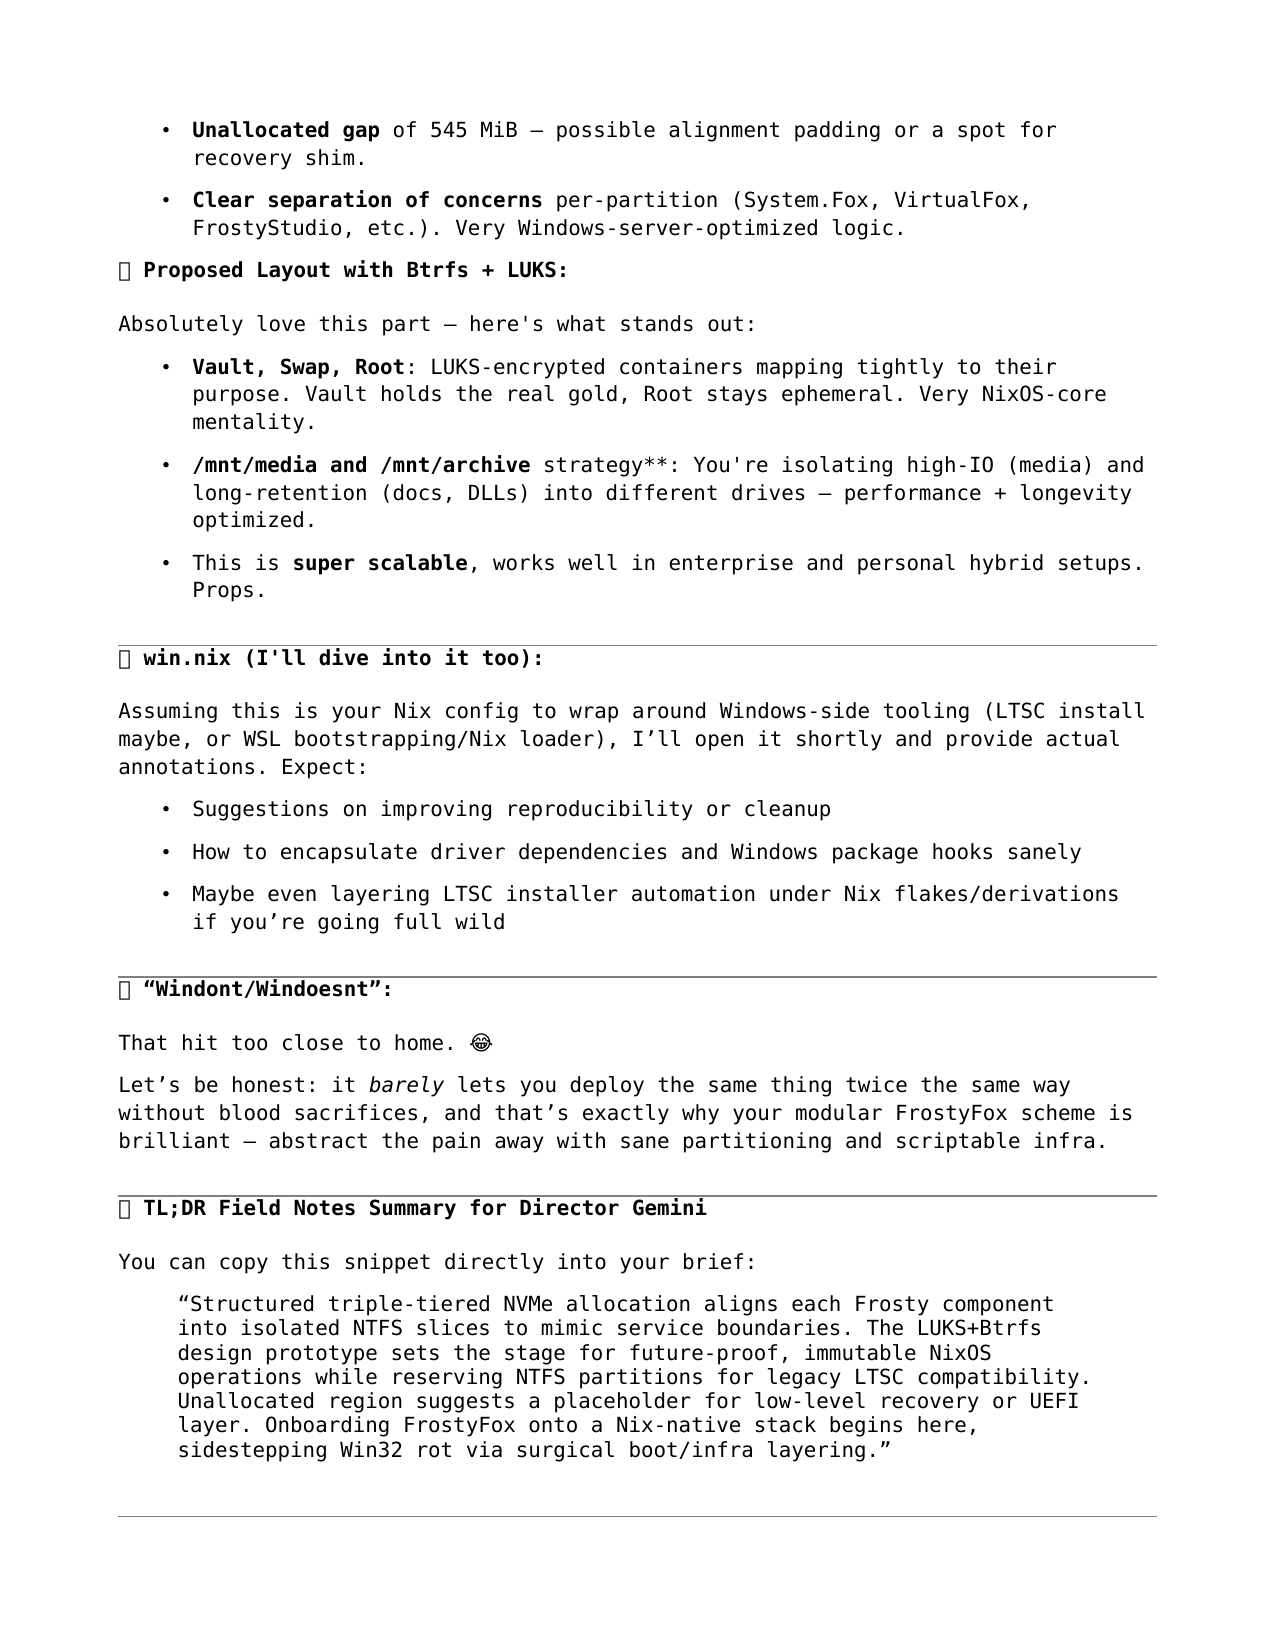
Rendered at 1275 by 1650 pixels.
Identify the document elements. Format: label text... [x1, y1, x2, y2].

list /mnt/media and /mnt/archive strategy**: You're isolating high-IO (media) and long-retention (docs, DLLs) into different drives — performance + longevity optimized. [162, 453, 1157, 533]
list Unallocated gap of 545 MiB — possible alignment padding or a spot for recovery shim. [162, 118, 1157, 170]
subtitle 🔐 Proposed Layout with Btrfs + LUKS: [118, 258, 1157, 283]
list How to encapsulate driver dependencies and Windows package hooks sanely [162, 840, 1157, 864]
list This is super scalable, works well in enterprise and personal hybrid setups. Props. [162, 551, 1157, 603]
text That hit too close to home. 😂 [118, 1031, 1157, 1055]
list Maybe even layering LTSC installer automation under Nix flakes/derivations if you’re going full wild [162, 882, 1157, 934]
text Assuming this is your Nix config to wrap around Windows-side tooling (LTSC install maybe, or WSL bootstrapping/Nix loader), I’ll open it shortly and provide actual annotations. Expect: [118, 699, 1157, 779]
subtitle 📌 TL;DR Field Notes Summary for Director Gemini [118, 1197, 1157, 1220]
text You can copy this snippet directly into your brief: [118, 1250, 1157, 1274]
text Let’s be honest: it barely lets you deploy the same thing twice the same way without blood sacrifices, and that’s exactly why your modular FrostyFox scheme is brilliant — abstract the pain away with sane partitioning and scriptable infra. [118, 1073, 1157, 1153]
text “Structured triple-tiered NVMe allocation aligns each Frosty component into isolated NTFS slices to mimic service boundaries. The LUKS+Btrfs design prototype sets the stage for future-proof, immutable NixOS operations while reserving NTFS partitions for legacy LTSC compatibility. Unallocated region suggests a placeholder for low-level recovery or UEFI layer. Onboarding FrostyFox onto a Nix-native stack begins here, sidestepping Win32 rot via surgical boot/infra layering.” [177, 1292, 1098, 1462]
text Absolutely love this part — here's what stands out: [118, 312, 1157, 337]
list Vault, Swap, Root: LUKS-encrypted containers mapping tightly to their purpose. Vault holds the real gold, Root stays ephemeral. Very NixOS-core mentality. [162, 355, 1157, 434]
subtitle 💾 win.nix (I'll dive into it too): [118, 646, 1157, 670]
subtitle 💀 “Windont/Windoesnt”: [118, 978, 1157, 1001]
list Clear separation of concerns per-partition (System.Fox, VirtualFox, FrostyStudio, etc.). Very Windows-server-optimized logic. [162, 188, 1157, 240]
list Suggestions on improving reproducibility or cleanup [162, 797, 1157, 822]
